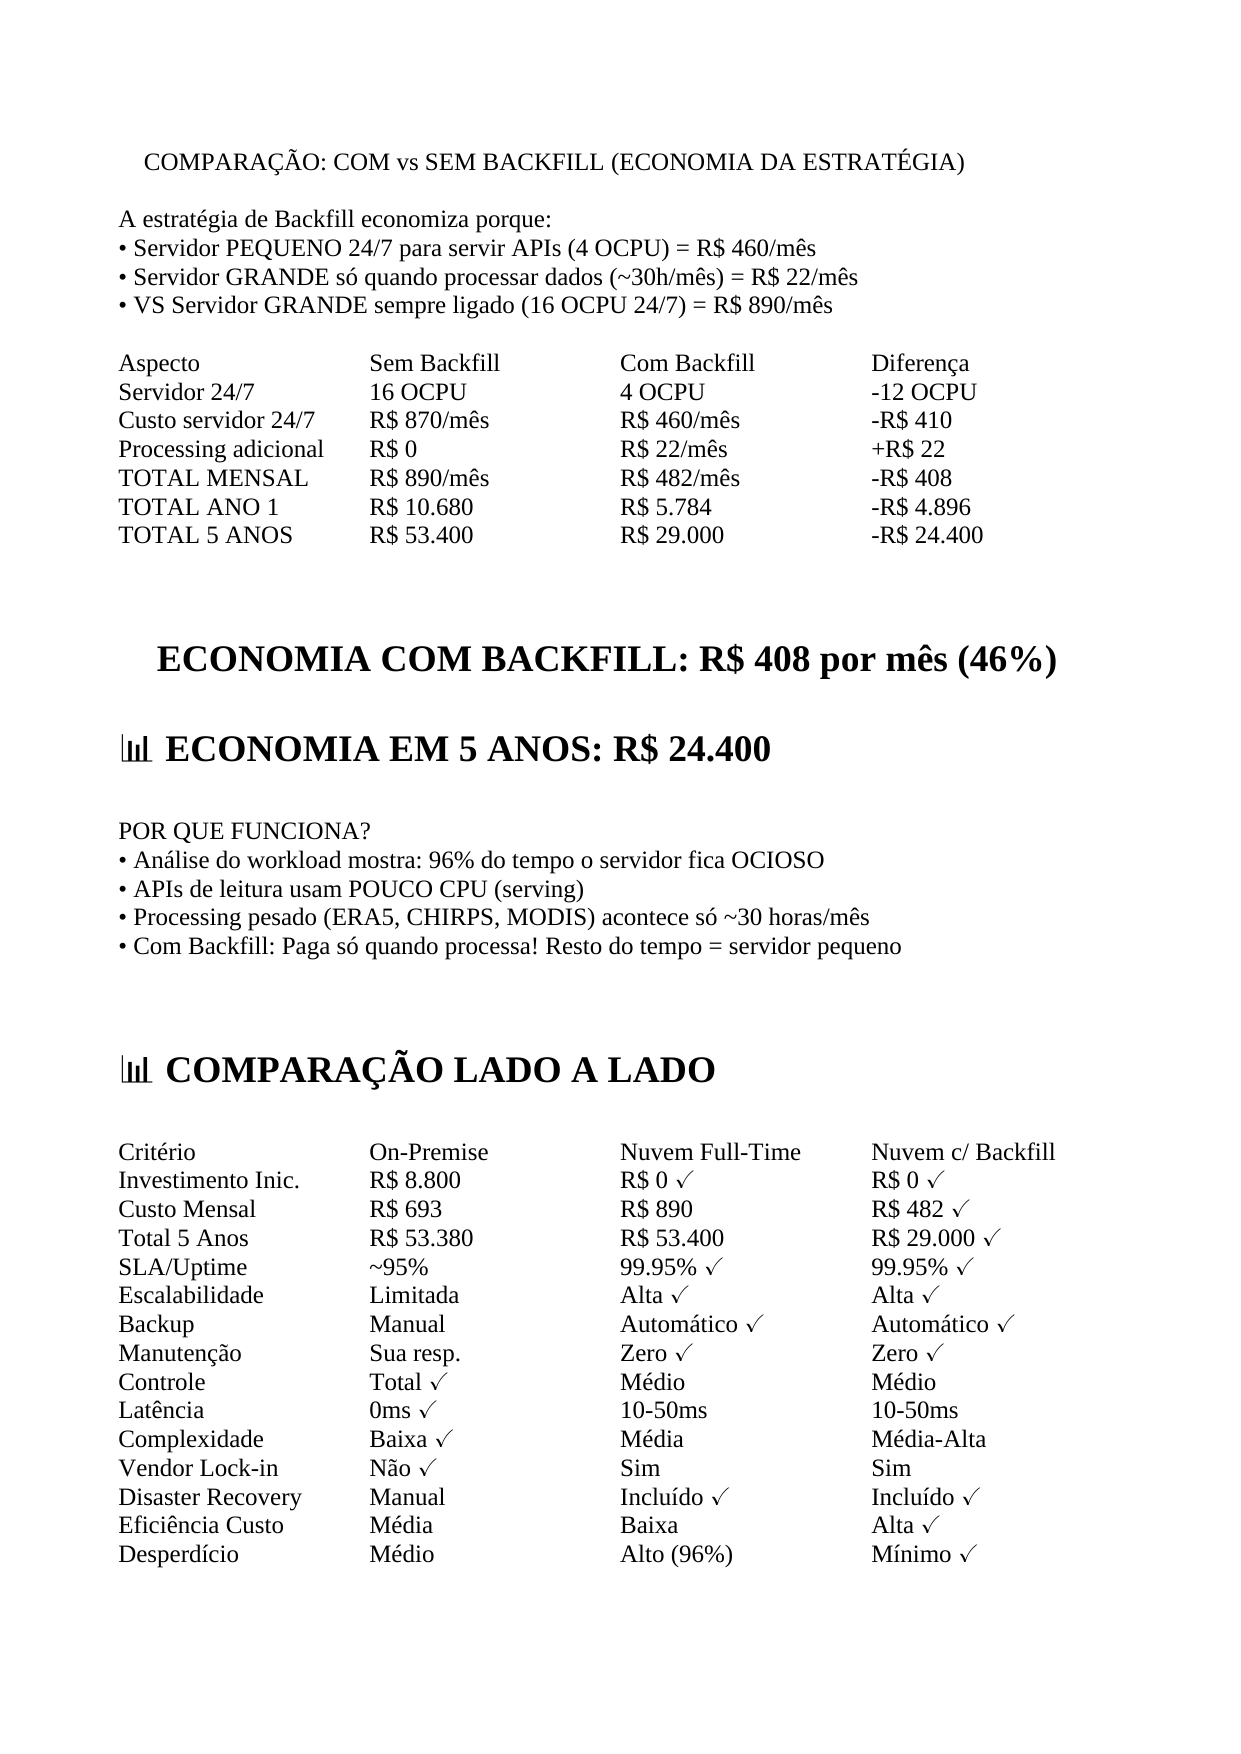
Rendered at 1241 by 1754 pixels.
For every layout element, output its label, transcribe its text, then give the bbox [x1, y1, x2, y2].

table_cell 0ms ✓ [369, 1395, 620, 1424]
table_cell 16 OCPU [369, 377, 620, 406]
table_cell Incluído ✓ [620, 1482, 871, 1510]
table_cell Manual [369, 1309, 620, 1338]
table_cell R$ 482/mês [620, 463, 871, 492]
table_header On-Premise [369, 1137, 620, 1165]
text POR QUE FUNCIONA? [118, 816, 1122, 845]
text • VS Servidor GRANDE sempre ligado (16 OCPU 24/7) = R$ 890/mês [118, 291, 1122, 319]
table_cell Alto (96%) [620, 1539, 871, 1568]
table_cell R$ 22/mês [620, 434, 871, 463]
table_cell +R$ 22 [871, 434, 1122, 463]
table_cell R$ 29.000 ✓ [871, 1223, 1122, 1252]
table_cell R$ 0 [369, 434, 620, 463]
table_cell Alta ✓ [871, 1280, 1122, 1309]
table_cell R$ 460/mês [620, 406, 871, 434]
table_header Sem Backfill [369, 348, 620, 377]
table_cell Zero ✓ [620, 1338, 871, 1367]
table_cell R$ 693 [369, 1194, 620, 1223]
table_cell R$ 870/mês [369, 406, 620, 434]
table_header Diferença [871, 348, 1122, 377]
table_cell Automático ✓ [871, 1309, 1122, 1338]
subtitle 🎯 ECONOMIA COM BACKFILL: R$ 408 por mês (46%) [118, 636, 1122, 679]
table_header Com Backfill [620, 348, 871, 377]
text • APIs de leitura usam POUCO CPU (serving) [118, 874, 1122, 902]
table_cell Limitada [369, 1280, 620, 1309]
table_cell Incluído ✓ [871, 1482, 1122, 1510]
table_cell Sua resp. [369, 1338, 620, 1367]
table_cell Servidor 24/7 [118, 377, 369, 406]
subtitle 📊 COMPARAÇÃO LADO A LADO [118, 1047, 1122, 1090]
text • Servidor PEQUENO 24/7 para servir APIs (4 OCPU) = R$ 460/mês [118, 233, 1122, 262]
table_cell Total ✓ [369, 1367, 620, 1395]
table_cell Média-Alta [871, 1424, 1122, 1453]
table_cell TOTAL MENSAL [118, 463, 369, 492]
table_cell R$ 0 ✓ [871, 1165, 1122, 1194]
table_cell Mínimo ✓ [871, 1539, 1122, 1568]
table_cell R$ 53.380 [369, 1223, 620, 1252]
table_cell R$ 53.400 [369, 521, 620, 549]
table_cell R$ 10.680 [369, 492, 620, 521]
table_cell -R$ 24.400 [871, 521, 1122, 549]
table_cell Total 5 Anos [118, 1223, 369, 1252]
text • Com Backfill: Paga só quando processa! Resto do tempo = servidor pequeno [118, 931, 1122, 960]
table_cell -12 OCPU [871, 377, 1122, 406]
table_header Nuvem c/ Backfill [871, 1137, 1122, 1165]
table_cell TOTAL 5 ANOS [118, 521, 369, 549]
table_cell 99.95% ✓ [871, 1252, 1122, 1280]
table_cell Desperdício [118, 1539, 369, 1568]
table_cell Manutenção [118, 1338, 369, 1367]
table_header Critério [118, 1137, 369, 1165]
table_cell Médio [620, 1367, 871, 1395]
table_cell Custo Mensal [118, 1194, 369, 1223]
table_cell Zero ✓ [871, 1338, 1122, 1367]
table_cell 10-50ms [620, 1395, 871, 1424]
text • Análise do workload mostra: 96% do tempo o servidor fica OCIOSO [118, 845, 1122, 874]
table_cell Alta ✓ [620, 1280, 871, 1309]
text • Processing pesado (ERA5, CHIRPS, MODIS) acontece só ~30 horas/mês [118, 902, 1122, 931]
table_cell R$ 29.000 [620, 521, 871, 549]
table_cell 4 OCPU [620, 377, 871, 406]
table_cell Controle [118, 1367, 369, 1395]
table_header Nuvem Full-Time [620, 1137, 871, 1165]
table_cell -R$ 408 🎉 [871, 463, 1122, 492]
table_cell -R$ 4.896 [871, 492, 1122, 521]
table_cell Média [369, 1510, 620, 1539]
table_cell Baixa ✓ [369, 1424, 620, 1453]
table_cell Alta ✓ [871, 1510, 1122, 1539]
table_header Aspecto [118, 348, 369, 377]
table_cell Complexidade [118, 1424, 369, 1453]
table_cell Sim [620, 1453, 871, 1482]
table_cell Não ✓ [369, 1453, 620, 1482]
table_cell R$ 482 ✓ [871, 1194, 1122, 1223]
table_cell Manual [369, 1482, 620, 1510]
table_cell Médio [369, 1539, 620, 1568]
table_cell R$ 53.400 [620, 1223, 871, 1252]
table_cell Custo servidor 24/7 [118, 406, 369, 434]
table_cell SLA/Uptime [118, 1252, 369, 1280]
table_cell Backup [118, 1309, 369, 1338]
table_cell TOTAL ANO 1 [118, 492, 369, 521]
table_cell 99.95% ✓ [620, 1252, 871, 1280]
table_cell R$ 0 ✓ [620, 1165, 871, 1194]
table_cell R$ 8.800 [369, 1165, 620, 1194]
table_cell Médio [871, 1367, 1122, 1395]
table_cell 10-50ms [871, 1395, 1122, 1424]
table_cell Escalabilidade [118, 1280, 369, 1309]
table_cell Baixa [620, 1510, 871, 1539]
subtitle 📊 ECONOMIA EM 5 ANOS: R$ 24.400 [118, 727, 1122, 770]
table_cell Sim [871, 1453, 1122, 1482]
text 💡 COMPARAÇÃO: COM vs SEM BACKFILL (ECONOMIA DA ESTRATÉGIA) [118, 147, 1122, 176]
table_cell Investimento Inic. [118, 1165, 369, 1194]
table_cell Latência [118, 1395, 369, 1424]
table_cell R$ 890 [620, 1194, 871, 1223]
text A estratégia de Backfill economiza porque: [118, 204, 1122, 233]
table_cell -R$ 410 [871, 406, 1122, 434]
table_cell ~95% [369, 1252, 620, 1280]
table_cell Automático ✓ [620, 1309, 871, 1338]
text • Servidor GRANDE só quando processar dados (~30h/mês) = R$ 22/mês [118, 262, 1122, 291]
table_cell Eficiência Custo [118, 1510, 369, 1539]
table_cell Processing adicional [118, 434, 369, 463]
table_cell Disaster Recovery [118, 1482, 369, 1510]
table_cell Vendor Lock-in [118, 1453, 369, 1482]
table_cell R$ 890/mês [369, 463, 620, 492]
table_cell Média [620, 1424, 871, 1453]
table_cell R$ 5.784 [620, 492, 871, 521]
